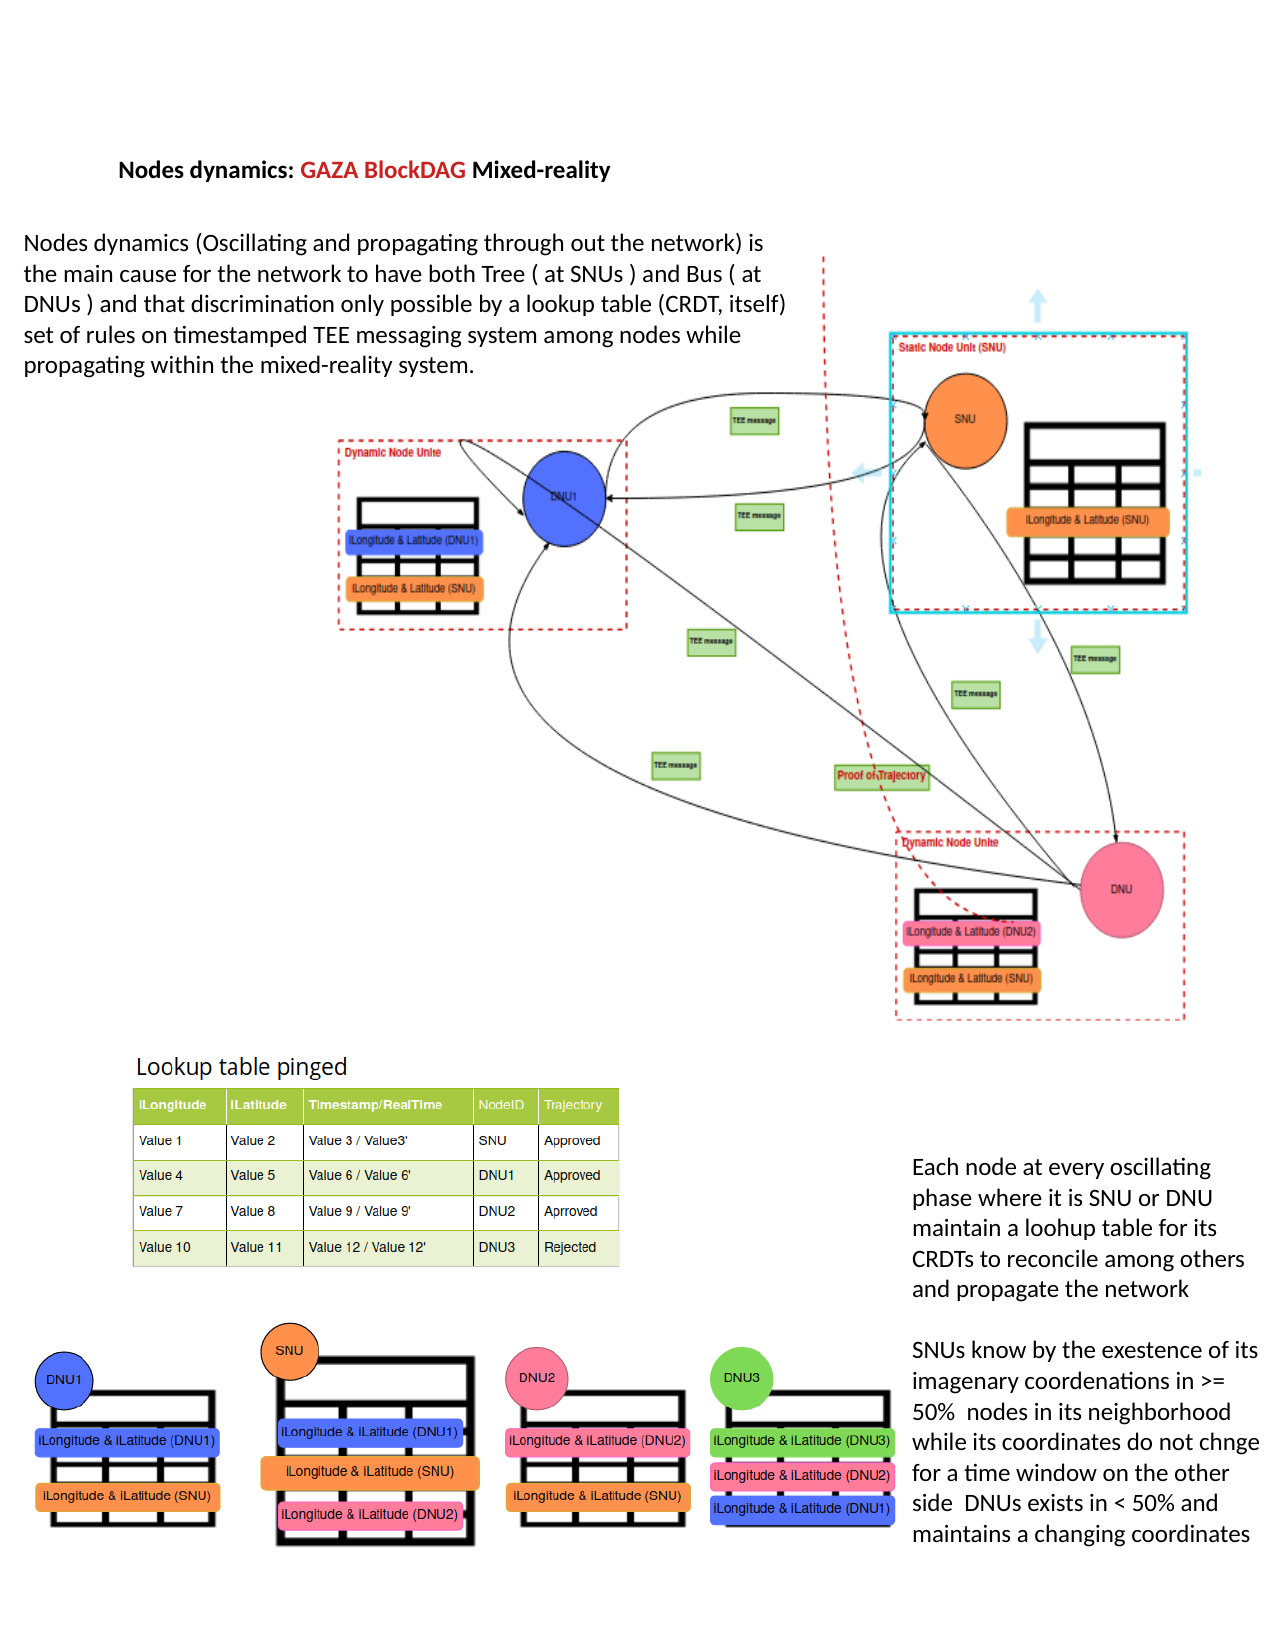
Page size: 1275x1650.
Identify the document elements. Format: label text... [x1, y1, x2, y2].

text Nodes dynamics: GAZA BlockDAG Mixed-reality [118, 154, 1157, 185]
picture [317, 232, 1201, 1021]
picture [24, 1049, 898, 1555]
